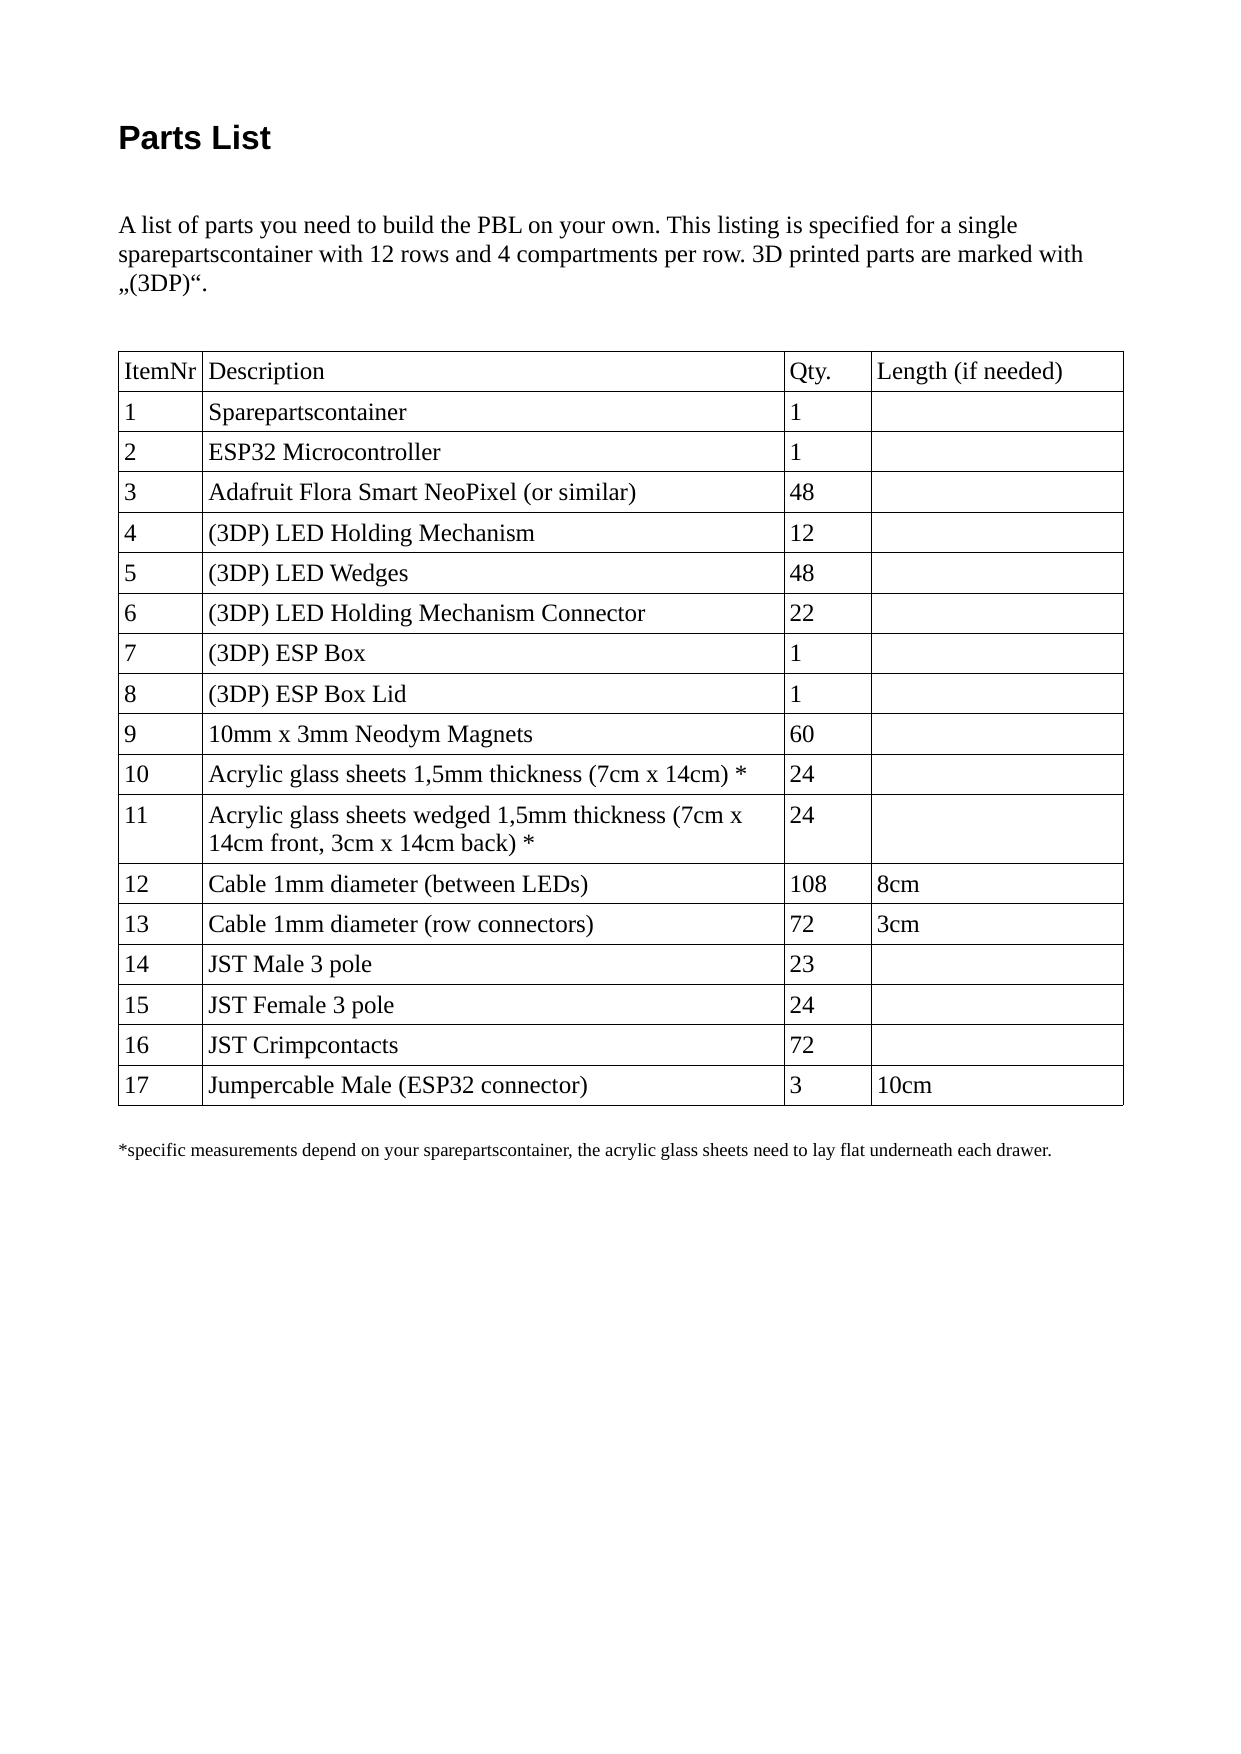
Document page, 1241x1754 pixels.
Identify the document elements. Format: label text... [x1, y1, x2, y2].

table_cell 48 [785, 472, 871, 512]
table_cell (3DP) ESP Box [203, 634, 784, 673]
table_cell [872, 472, 1123, 512]
table_header ItemNr [119, 352, 202, 391]
table_cell 24 [785, 755, 871, 794]
table_cell [872, 432, 1123, 471]
table_cell 1 [119, 392, 202, 431]
text *specific measurements depend on your sparepartscontainer, the acrylic glass sheets need to lay flat underneath each drawer. [118, 1139, 1122, 1161]
table_cell 108 [785, 864, 871, 903]
table_cell 12 [785, 513, 871, 552]
table_cell Cable 1mm diameter (between LEDs) [203, 864, 784, 903]
table_cell Cable 1mm diameter (row connectors) [203, 904, 784, 944]
table_cell 12 [119, 864, 202, 903]
table_cell (3DP) LED Holding Mechanism [203, 513, 784, 552]
table_cell 8cm [872, 864, 1123, 903]
table_cell 15 [119, 985, 202, 1024]
table_cell [872, 392, 1123, 431]
table_cell [872, 594, 1123, 633]
table_cell 1 [785, 634, 871, 673]
table_cell JST Male 3 pole [203, 945, 784, 984]
table_cell 6 [119, 594, 202, 633]
text A list of parts you need to build the PBL on your own. This listing is specified for a single sparepartscontainer with 12 rows and 4 compartments per row. 3D printed parts are marked with „(3DP)“. [118, 211, 1122, 297]
table_cell Jumpercable Male (ESP32 connector) [203, 1066, 784, 1105]
table_cell [872, 795, 1123, 863]
table_cell 13 [119, 904, 202, 944]
table_cell 23 [785, 945, 871, 984]
table_cell Sparepartscontainer [203, 392, 784, 431]
table_cell (3DP) ESP Box Lid [203, 674, 784, 713]
table_cell 22 [785, 594, 871, 633]
table_cell [872, 945, 1123, 984]
table_cell 1 [785, 432, 871, 471]
table_cell [872, 674, 1123, 713]
table_cell 10cm [872, 1066, 1123, 1105]
table_cell JST Crimpcontacts [203, 1025, 784, 1064]
table_cell 24 [785, 985, 871, 1024]
table_cell (3DP) LED Holding Mechanism Connector [203, 594, 784, 633]
table_cell 24 [785, 795, 871, 863]
table_cell 48 [785, 553, 871, 592]
table_cell JST Female 3 pole [203, 985, 784, 1024]
table_cell 16 [119, 1025, 202, 1064]
table_cell [872, 1025, 1123, 1064]
table_cell Acrylic glass sheets 1,5mm thickness (7cm x 14cm) * [203, 755, 784, 794]
table_cell [872, 985, 1123, 1024]
table_cell [872, 513, 1123, 552]
table_cell 1 [785, 674, 871, 713]
table_cell 8 [119, 674, 202, 713]
table_cell 2 [119, 432, 202, 471]
table_header Length (if needed) [872, 352, 1123, 391]
subtitle Parts List [118, 118, 1122, 157]
table_cell 14 [119, 945, 202, 984]
table_cell 10 [119, 755, 202, 794]
table_cell 7 [119, 634, 202, 673]
table_cell (3DP) LED Wedges [203, 553, 784, 592]
table_header Description [203, 352, 784, 391]
table_cell 72 [785, 904, 871, 944]
table_cell 10mm x 3mm Neodym Magnets [203, 714, 784, 754]
table_cell 72 [785, 1025, 871, 1064]
table_cell 1 [785, 392, 871, 431]
table_cell 60 [785, 714, 871, 754]
table_cell 3 [785, 1066, 871, 1105]
table_cell 17 [119, 1066, 202, 1105]
table_cell [872, 553, 1123, 592]
table_cell 9 [119, 714, 202, 754]
table_cell 11 [119, 795, 202, 863]
table_cell 3cm [872, 904, 1123, 944]
table_cell 5 [119, 553, 202, 592]
table_cell ESP32 Microcontroller [203, 432, 784, 471]
table_cell Acrylic glass sheets wedged 1,5mm thickness (7cm x 14cm front, 3cm x 14cm back) * [203, 795, 784, 863]
table_cell [872, 634, 1123, 673]
table_cell [872, 755, 1123, 794]
table_header Qty. [785, 352, 871, 391]
table_cell Adafruit Flora Smart NeoPixel (or similar) [203, 472, 784, 512]
table_cell 4 [119, 513, 202, 552]
table_cell 3 [119, 472, 202, 512]
table_cell [872, 714, 1123, 754]
